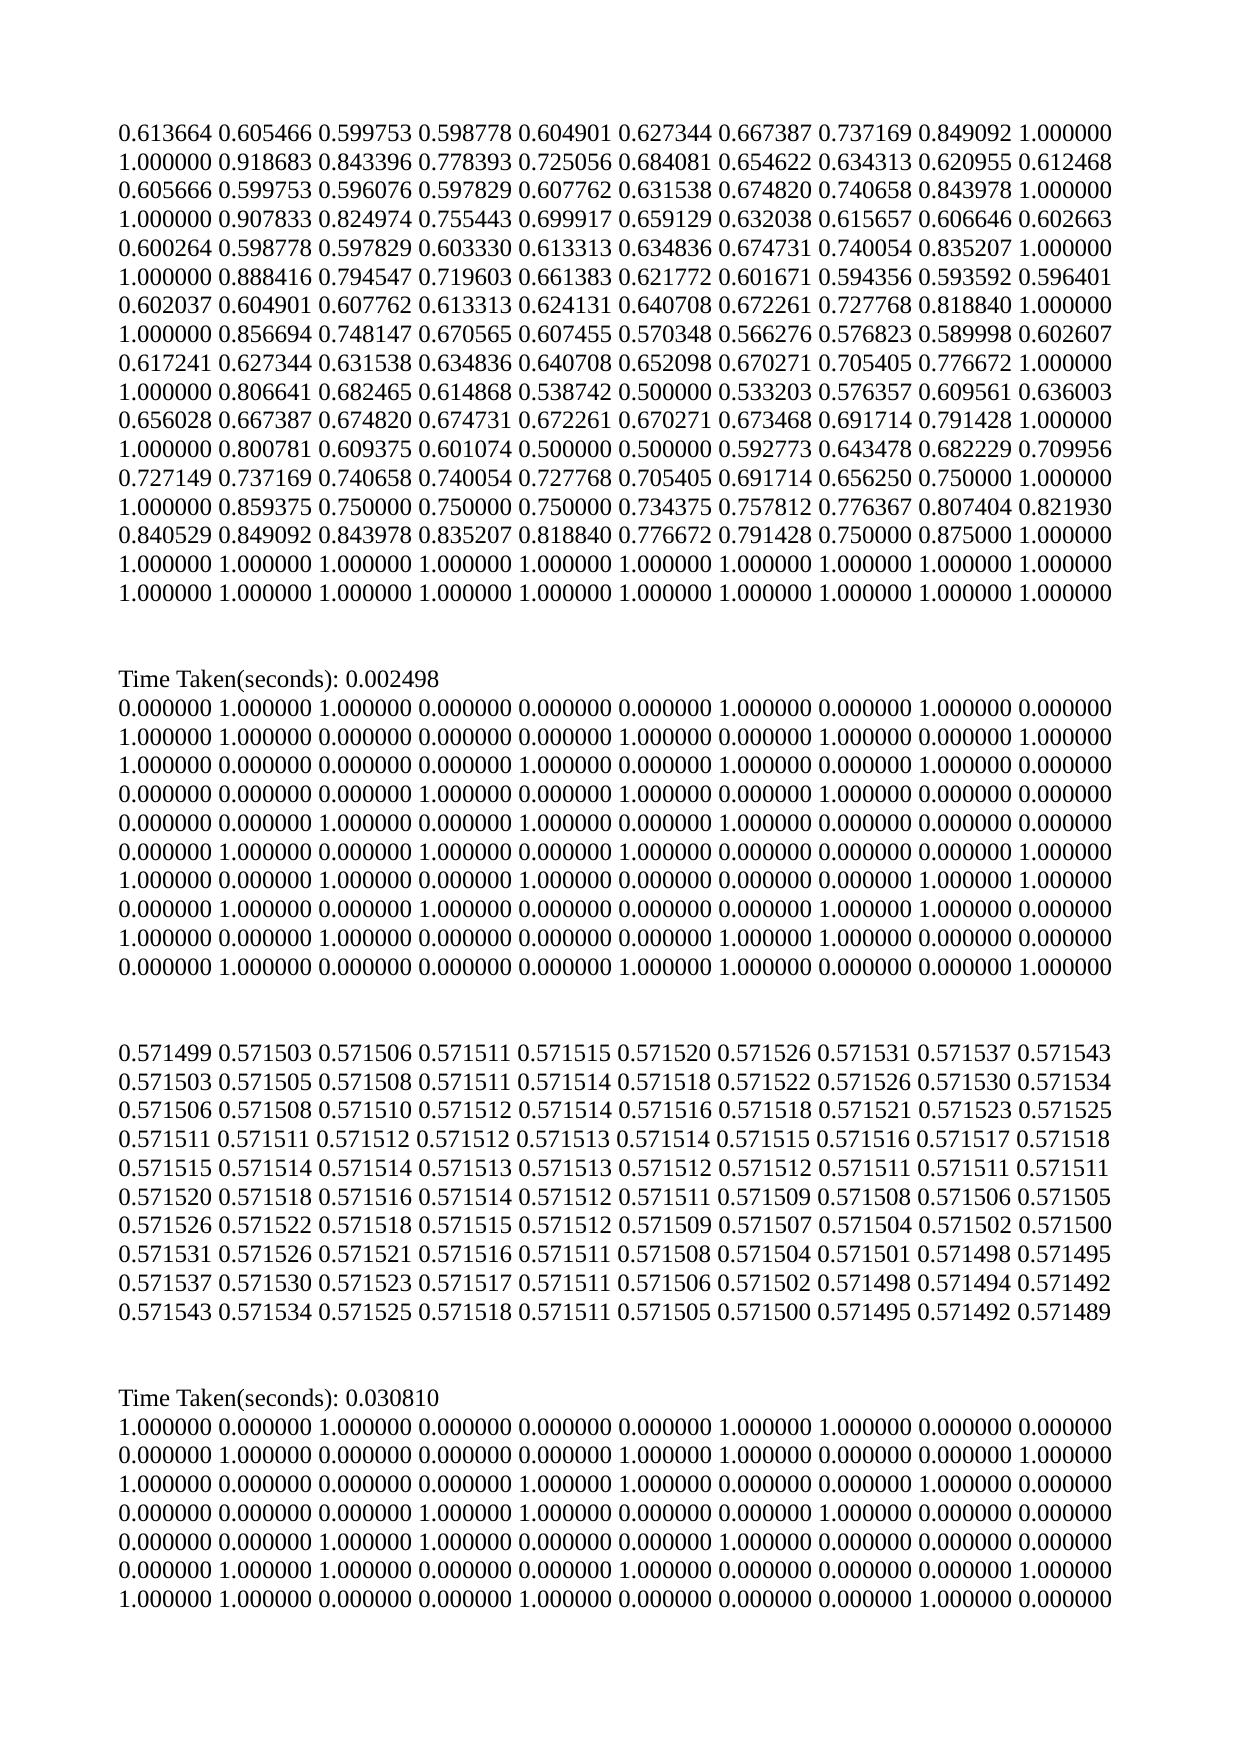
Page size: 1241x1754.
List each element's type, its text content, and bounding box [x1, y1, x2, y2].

text 1.000000 0.800781 0.609375 0.601074 0.500000 0.500000 0.592773 0.643478 0.682229 0.709956 0.727149 0.737169 0.740658 0.740054 0.727768 0.705405 0.691714 0.656250 0.750000 1.000000 [118, 434, 1122, 492]
text 0.571520 0.571518 0.571516 0.571514 0.571512 0.571511 0.571509 0.571508 0.571506 0.571505 [118, 1182, 1122, 1211]
text 0.571503 0.571505 0.571508 0.571511 0.571514 0.571518 0.571522 0.571526 0.571530 0.571534 [118, 1067, 1122, 1096]
text 0.571537 0.571530 0.571523 0.571517 0.571511 0.571506 0.571502 0.571498 0.571494 0.571492 [118, 1268, 1122, 1297]
text 0.000000 0.000000 0.000000 1.000000 0.000000 1.000000 0.000000 1.000000 0.000000 0.000000 [118, 779, 1122, 808]
text 1.000000 1.000000 0.000000 0.000000 0.000000 1.000000 0.000000 1.000000 0.000000 1.000000 [118, 722, 1122, 751]
text 1.000000 0.000000 1.000000 0.000000 1.000000 0.000000 0.000000 0.000000 1.000000 1.000000 [118, 866, 1122, 894]
text 1.000000 0.000000 1.000000 0.000000 0.000000 0.000000 1.000000 1.000000 0.000000 0.000000 [118, 1412, 1122, 1441]
text 0.571506 0.571508 0.571510 0.571512 0.571514 0.571516 0.571518 0.571521 0.571523 0.571525 [118, 1096, 1122, 1124]
text 0.000000 1.000000 1.000000 0.000000 0.000000 0.000000 1.000000 0.000000 1.000000 0.000000 [118, 693, 1122, 722]
text 1.000000 0.918683 0.843396 0.778393 0.725056 0.684081 0.654622 0.634313 0.620955 0.612468 0.605666 0.599753 0.596076 0.597829 0.607762 0.631538 0.674820 0.740658 0.843978 1.000000 [118, 147, 1122, 204]
text 1.000000 0.859375 0.750000 0.750000 0.750000 0.734375 0.757812 0.776367 0.807404 0.821930 0.840529 0.849092 0.843978 0.835207 0.818840 0.776672 0.791428 0.750000 0.875000 1.000000 [118, 492, 1122, 549]
text 0.000000 1.000000 1.000000 0.000000 0.000000 1.000000 0.000000 0.000000 0.000000 1.000000 [118, 1556, 1122, 1584]
text 1.000000 0.000000 1.000000 0.000000 0.000000 0.000000 1.000000 1.000000 0.000000 0.000000 [118, 923, 1122, 952]
text Time Taken(seconds): 0.002498 [118, 664, 1122, 693]
text 1.000000 1.000000 1.000000 1.000000 1.000000 1.000000 1.000000 1.000000 1.000000 1.000000 1.000000 1.000000 1.000000 1.000000 1.000000 1.000000 1.000000 1.000000 1.000000 1.000000 [118, 549, 1122, 607]
text Time Taken(seconds): 0.030810 [118, 1383, 1122, 1412]
text 0.571526 0.571522 0.571518 0.571515 0.571512 0.571509 0.571507 0.571504 0.571502 0.571500 [118, 1211, 1122, 1239]
text 1.000000 0.907833 0.824974 0.755443 0.699917 0.659129 0.632038 0.615657 0.606646 0.602663 0.600264 0.598778 0.597829 0.603330 0.613313 0.634836 0.674731 0.740054 0.835207 1.000000 [118, 204, 1122, 262]
text 0.571499 0.571503 0.571506 0.571511 0.571515 0.571520 0.571526 0.571531 0.571537 0.571543 [118, 1038, 1122, 1067]
text 0.000000 0.000000 1.000000 0.000000 1.000000 0.000000 1.000000 0.000000 0.000000 0.000000 [118, 808, 1122, 837]
text 0.571531 0.571526 0.571521 0.571516 0.571511 0.571508 0.571504 0.571501 0.571498 0.571495 [118, 1239, 1122, 1268]
text 1.000000 0.000000 0.000000 0.000000 1.000000 1.000000 0.000000 0.000000 1.000000 0.000000 [118, 1469, 1122, 1498]
text 1.000000 0.806641 0.682465 0.614868 0.538742 0.500000 0.533203 0.576357 0.609561 0.636003 0.656028 0.667387 0.674820 0.674731 0.672261 0.670271 0.673468 0.691714 0.791428 1.000000 [118, 377, 1122, 434]
text 0.000000 1.000000 0.000000 1.000000 0.000000 0.000000 0.000000 1.000000 1.000000 0.000000 [118, 894, 1122, 923]
text 1.000000 0.000000 0.000000 0.000000 1.000000 0.000000 1.000000 0.000000 1.000000 0.000000 [118, 751, 1122, 779]
text 0.000000 1.000000 0.000000 0.000000 0.000000 1.000000 1.000000 0.000000 0.000000 1.000000 [118, 952, 1122, 981]
text 1.000000 0.856694 0.748147 0.670565 0.607455 0.570348 0.566276 0.576823 0.589998 0.602607 0.617241 0.627344 0.631538 0.634836 0.640708 0.652098 0.670271 0.705405 0.776672 1.000000 [118, 319, 1122, 377]
text 0.613664 0.605466 0.599753 0.598778 0.604901 0.627344 0.667387 0.737169 0.849092 1.000000 [118, 118, 1122, 147]
text 0.000000 0.000000 1.000000 1.000000 0.000000 0.000000 1.000000 0.000000 0.000000 0.000000 [118, 1527, 1122, 1556]
text 0.571543 0.571534 0.571525 0.571518 0.571511 0.571505 0.571500 0.571495 0.571492 0.571489 [118, 1297, 1122, 1326]
text 1.000000 0.888416 0.794547 0.719603 0.661383 0.621772 0.601671 0.594356 0.593592 0.596401 0.602037 0.604901 0.607762 0.613313 0.624131 0.640708 0.672261 0.727768 0.818840 1.000000 [118, 262, 1122, 319]
text 0.571511 0.571511 0.571512 0.571512 0.571513 0.571514 0.571515 0.571516 0.571517 0.571518 [118, 1124, 1122, 1153]
text 1.000000 1.000000 0.000000 0.000000 1.000000 0.000000 0.000000 0.000000 1.000000 0.000000 [118, 1584, 1122, 1613]
text 0.571515 0.571514 0.571514 0.571513 0.571513 0.571512 0.571512 0.571511 0.571511 0.571511 [118, 1153, 1122, 1182]
text 0.000000 1.000000 0.000000 0.000000 0.000000 1.000000 1.000000 0.000000 0.000000 1.000000 [118, 1441, 1122, 1469]
text 0.000000 0.000000 0.000000 1.000000 1.000000 0.000000 0.000000 1.000000 0.000000 0.000000 [118, 1498, 1122, 1527]
text 0.000000 1.000000 0.000000 1.000000 0.000000 1.000000 0.000000 0.000000 0.000000 1.000000 [118, 837, 1122, 866]
